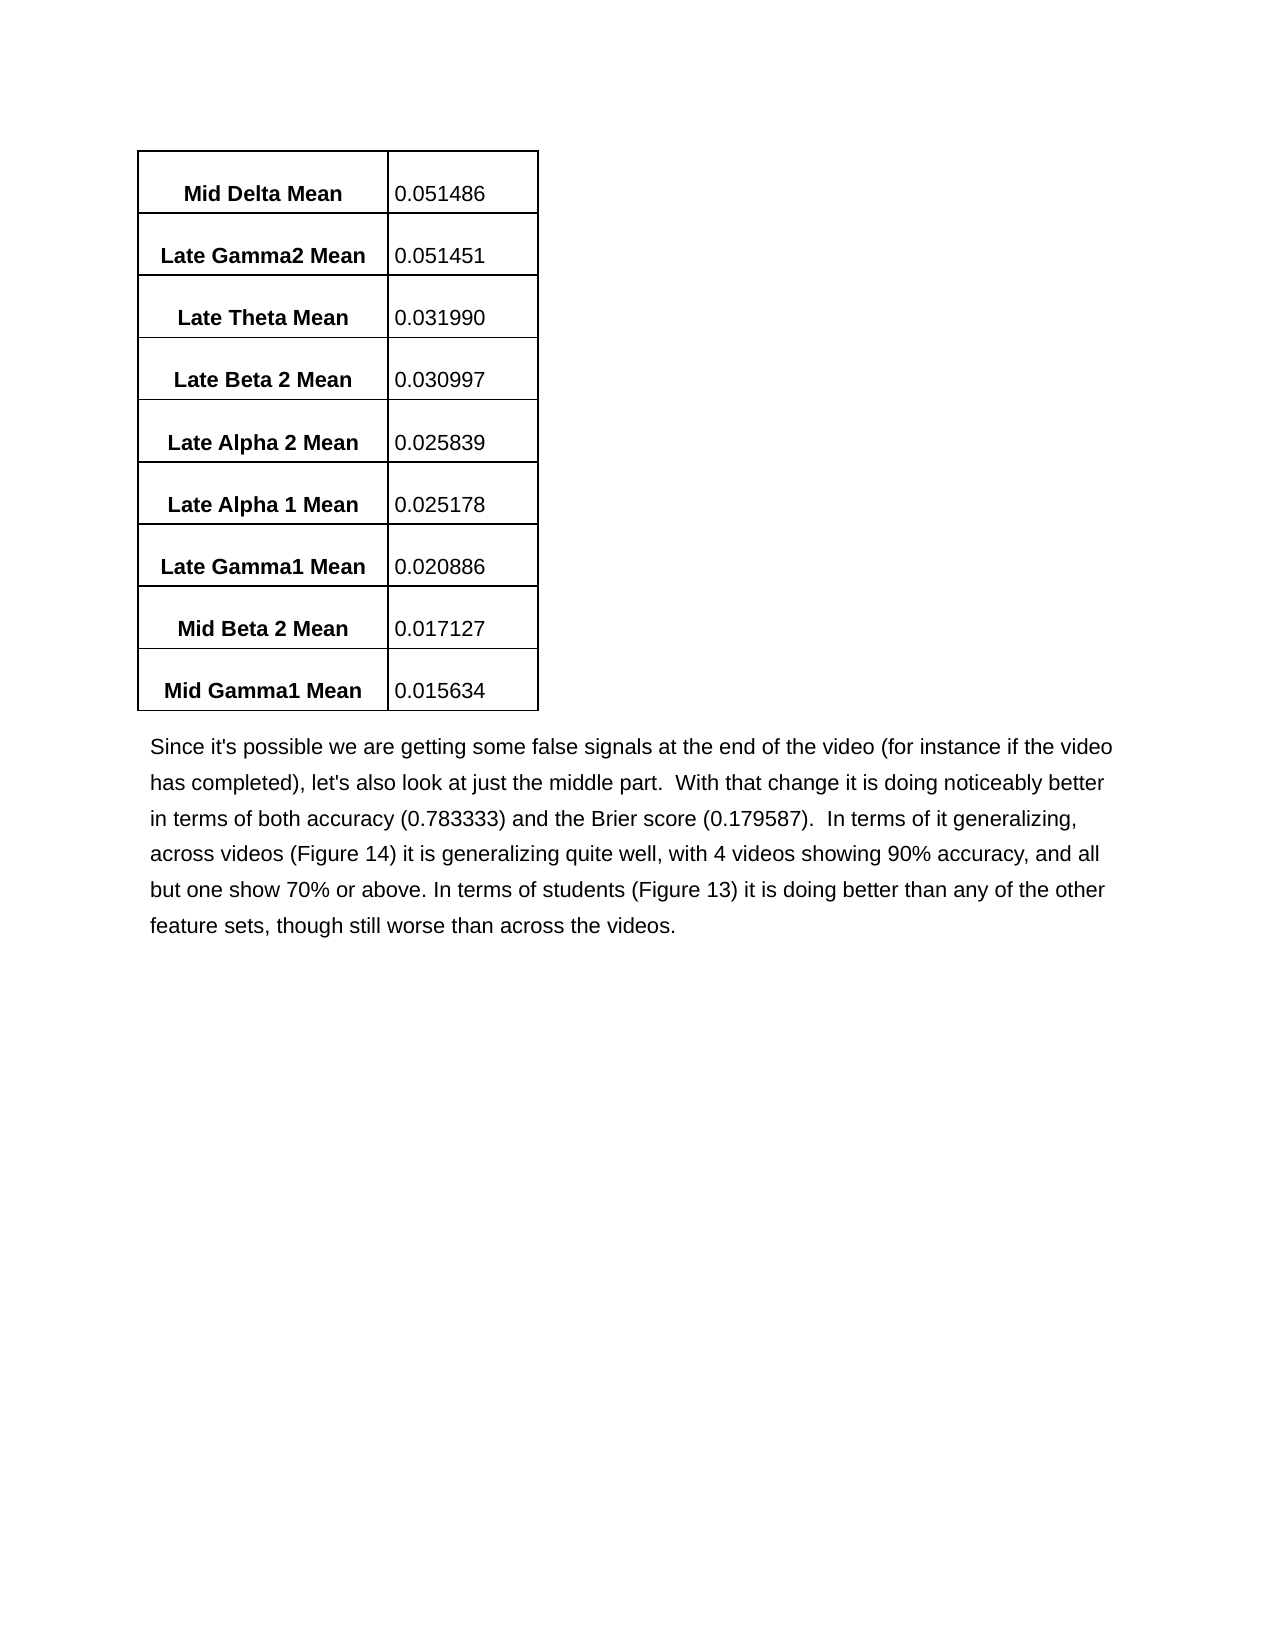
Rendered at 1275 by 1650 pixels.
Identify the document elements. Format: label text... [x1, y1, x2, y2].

table_cell Late Gamma1 Mean [139, 525, 387, 585]
text Since it's possible we are getting some false signals at the end of the video (for instance if the video has completed), let's also look at just the middle part. With that change it is doing noticeably better in terms of both accuracy (0.783333) and the Brier score (0.179587). In terms of it generalizing, across videos (Figure 14) it is generalizing quite well, with 4 videos showing 90% accuracy, and all but one show 70% or above. In terms of students (Figure 13) it is doing better than any of the other feature sets, though still worse than across the videos. [150, 734, 1125, 938]
table_cell 0.015634 [389, 649, 537, 710]
table_cell 0.051486 [389, 152, 537, 212]
table_cell Mid Beta 2 Mean [139, 587, 387, 647]
table_cell 0.025839 [389, 400, 537, 461]
table_cell Late Alpha 2 Mean [139, 400, 387, 461]
table_cell 0.051451 [389, 214, 537, 274]
table_cell 0.025178 [389, 463, 537, 523]
table_cell 0.030997 [389, 338, 537, 399]
table_cell Mid Delta Mean [139, 152, 387, 212]
table_cell Mid Gamma1 Mean [139, 649, 387, 710]
table_cell Late Theta Mean [139, 276, 387, 337]
table_cell 0.031990 [389, 276, 537, 337]
table_cell 0.020886 [389, 525, 537, 585]
table_cell Late Gamma2 Mean [139, 214, 387, 274]
table_cell 0.017127 [389, 587, 537, 647]
table_cell Late Beta 2 Mean [139, 338, 387, 399]
table_cell Late Alpha 1 Mean [139, 463, 387, 523]
